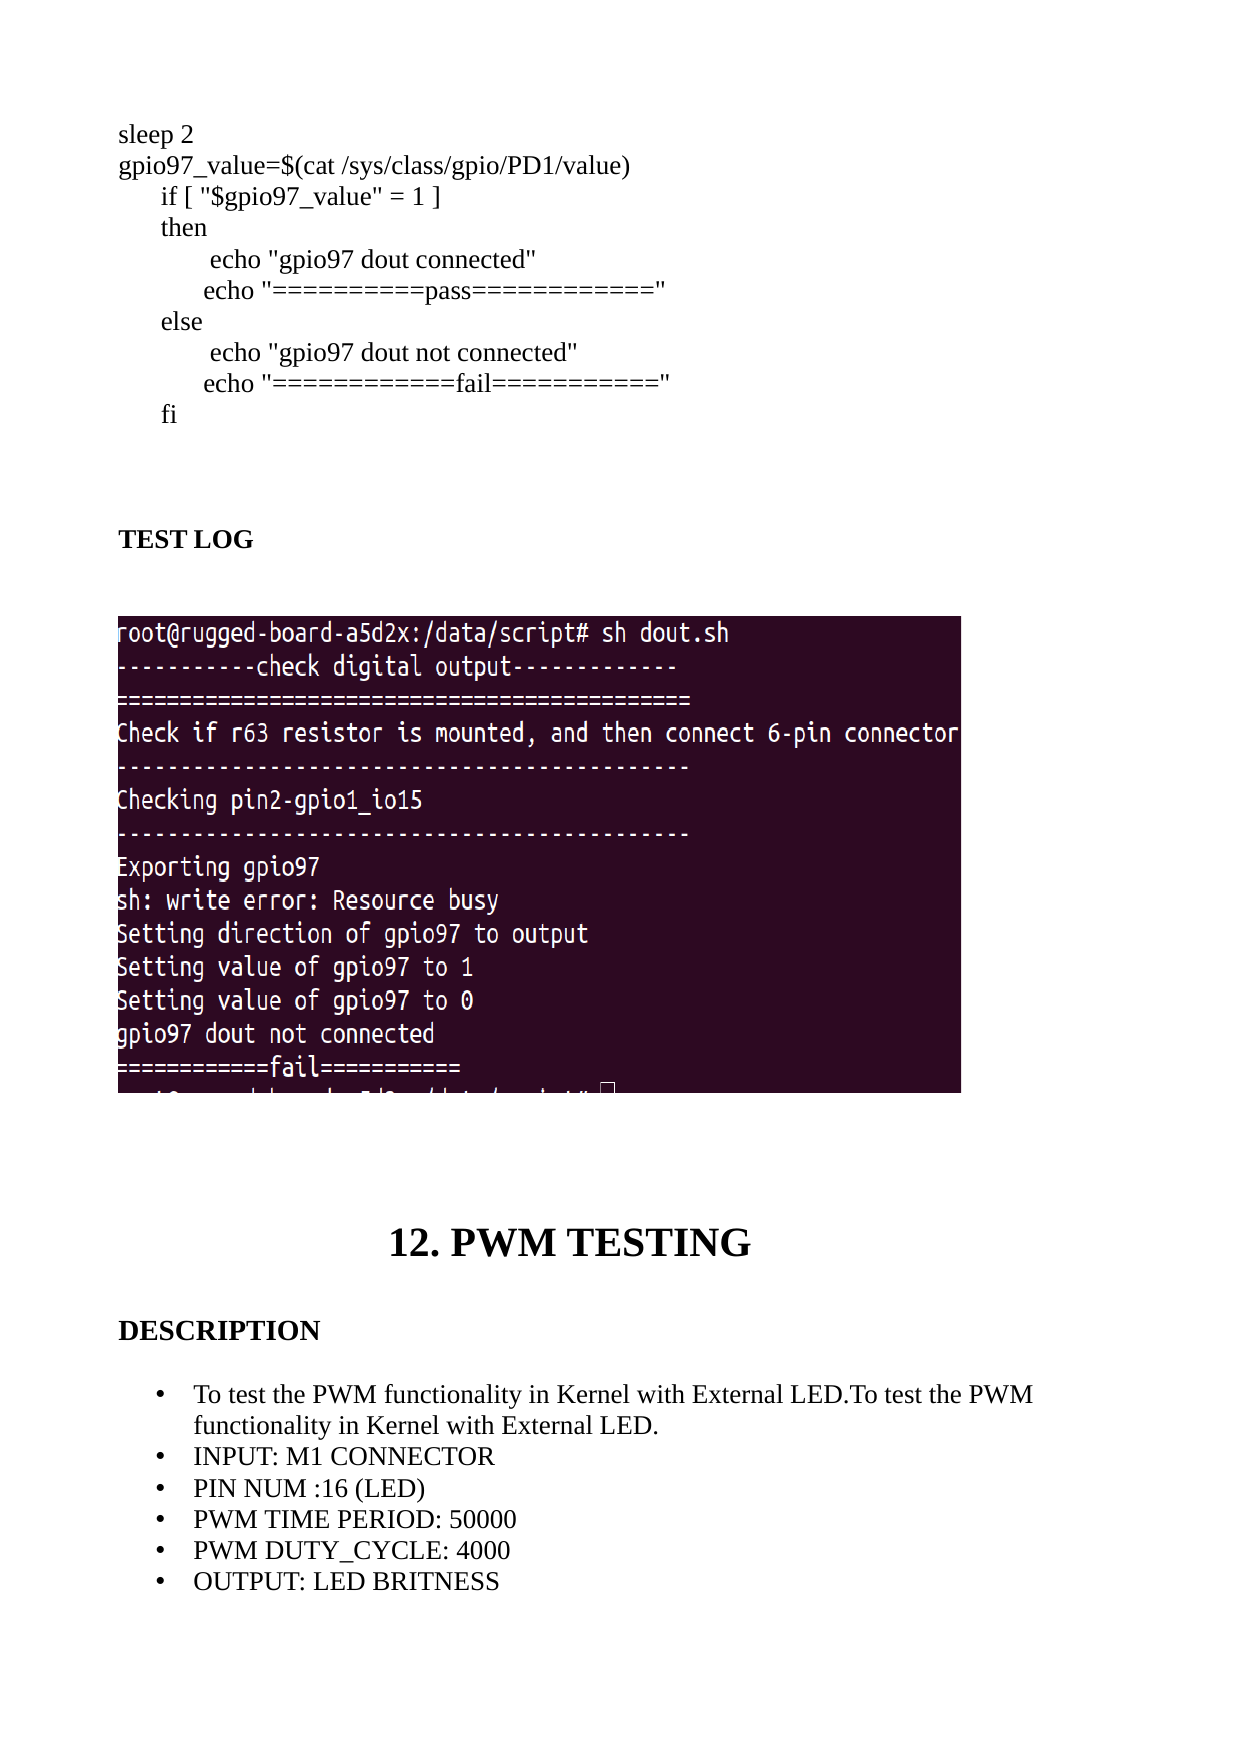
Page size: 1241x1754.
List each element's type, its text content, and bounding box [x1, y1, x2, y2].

text TEST LOG [118, 523, 1122, 554]
text echo "gpio97 dout connected" [118, 243, 1122, 274]
text 12. PWM TESTING [118, 1218, 1122, 1266]
text then [118, 212, 1122, 243]
picture [118, 861, 261, 1093]
text DESCRIPTION [118, 1313, 1122, 1347]
text echo "==========pass============" [118, 274, 1122, 305]
text if [ "$gpio97_value" = 1 ] [118, 180, 1122, 212]
list PWM TIME PERIOD: 50000 [156, 1503, 1122, 1534]
list INPUT: M1 CONNECTOR [156, 1441, 1122, 1472]
text echo "============fail===========" [118, 367, 1122, 398]
text else [118, 305, 1122, 336]
list To test the PWM functionality in Kernel with External LED.To test the PWM functionality in Kernel with External LED. [156, 1378, 1122, 1441]
list PIN NUM :16 (LED) [156, 1472, 1122, 1503]
list OUTPUT: LED BRITNESS [156, 1566, 1122, 1597]
text gpio97_value=$(cat /sys/class/gpio/PD1/value) [118, 149, 1122, 180]
text echo "gpio97 dout not connected" [118, 336, 1122, 367]
list PWM DUTY_CYCLE: 4000 [156, 1534, 1122, 1566]
text sleep 2 [118, 118, 1122, 149]
text fi [118, 398, 1122, 429]
